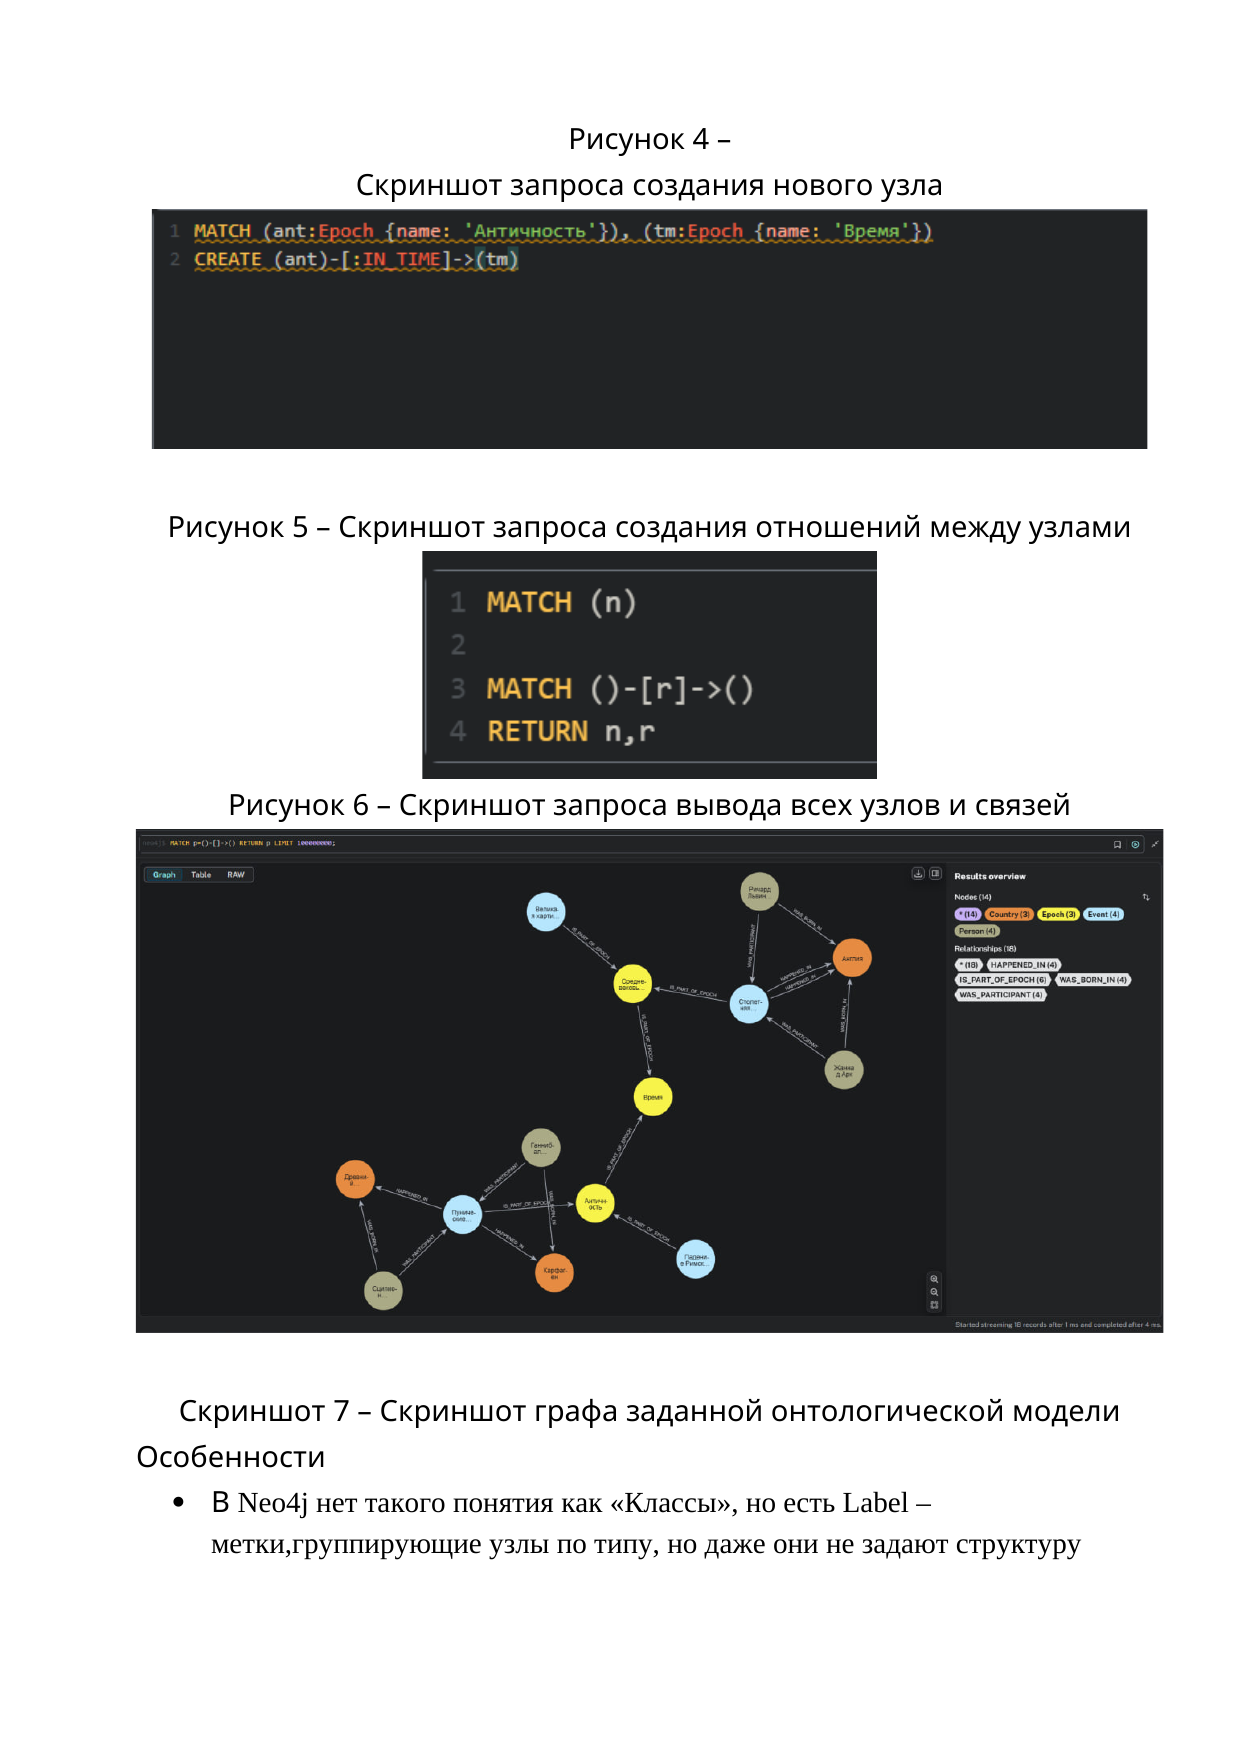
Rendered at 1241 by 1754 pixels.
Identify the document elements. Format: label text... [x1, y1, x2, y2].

text Рисунок 6 – Скриншот запроса вывода всех узлов и связей [136, 784, 1163, 824]
text Скриншот 7 – Скриншот графа заданной онтологической модели [136, 1391, 1163, 1430]
picture [422, 551, 877, 779]
picture [151, 209, 1148, 449]
text Особенности [136, 1436, 1163, 1476]
text Рисунок 4 – [136, 118, 1163, 158]
text Скриншот запроса создания нового узла [136, 164, 1163, 203]
list В Neo4j нет такого понятия как «Классы», но есть Label – метки,группирующие узлы по типу, но даже они не задают структуру [173, 1482, 1163, 1560]
picture [135, 829, 1164, 1333]
text Рисунок 5 – Скриншот запроса создания отношений между узлами [136, 506, 1163, 546]
